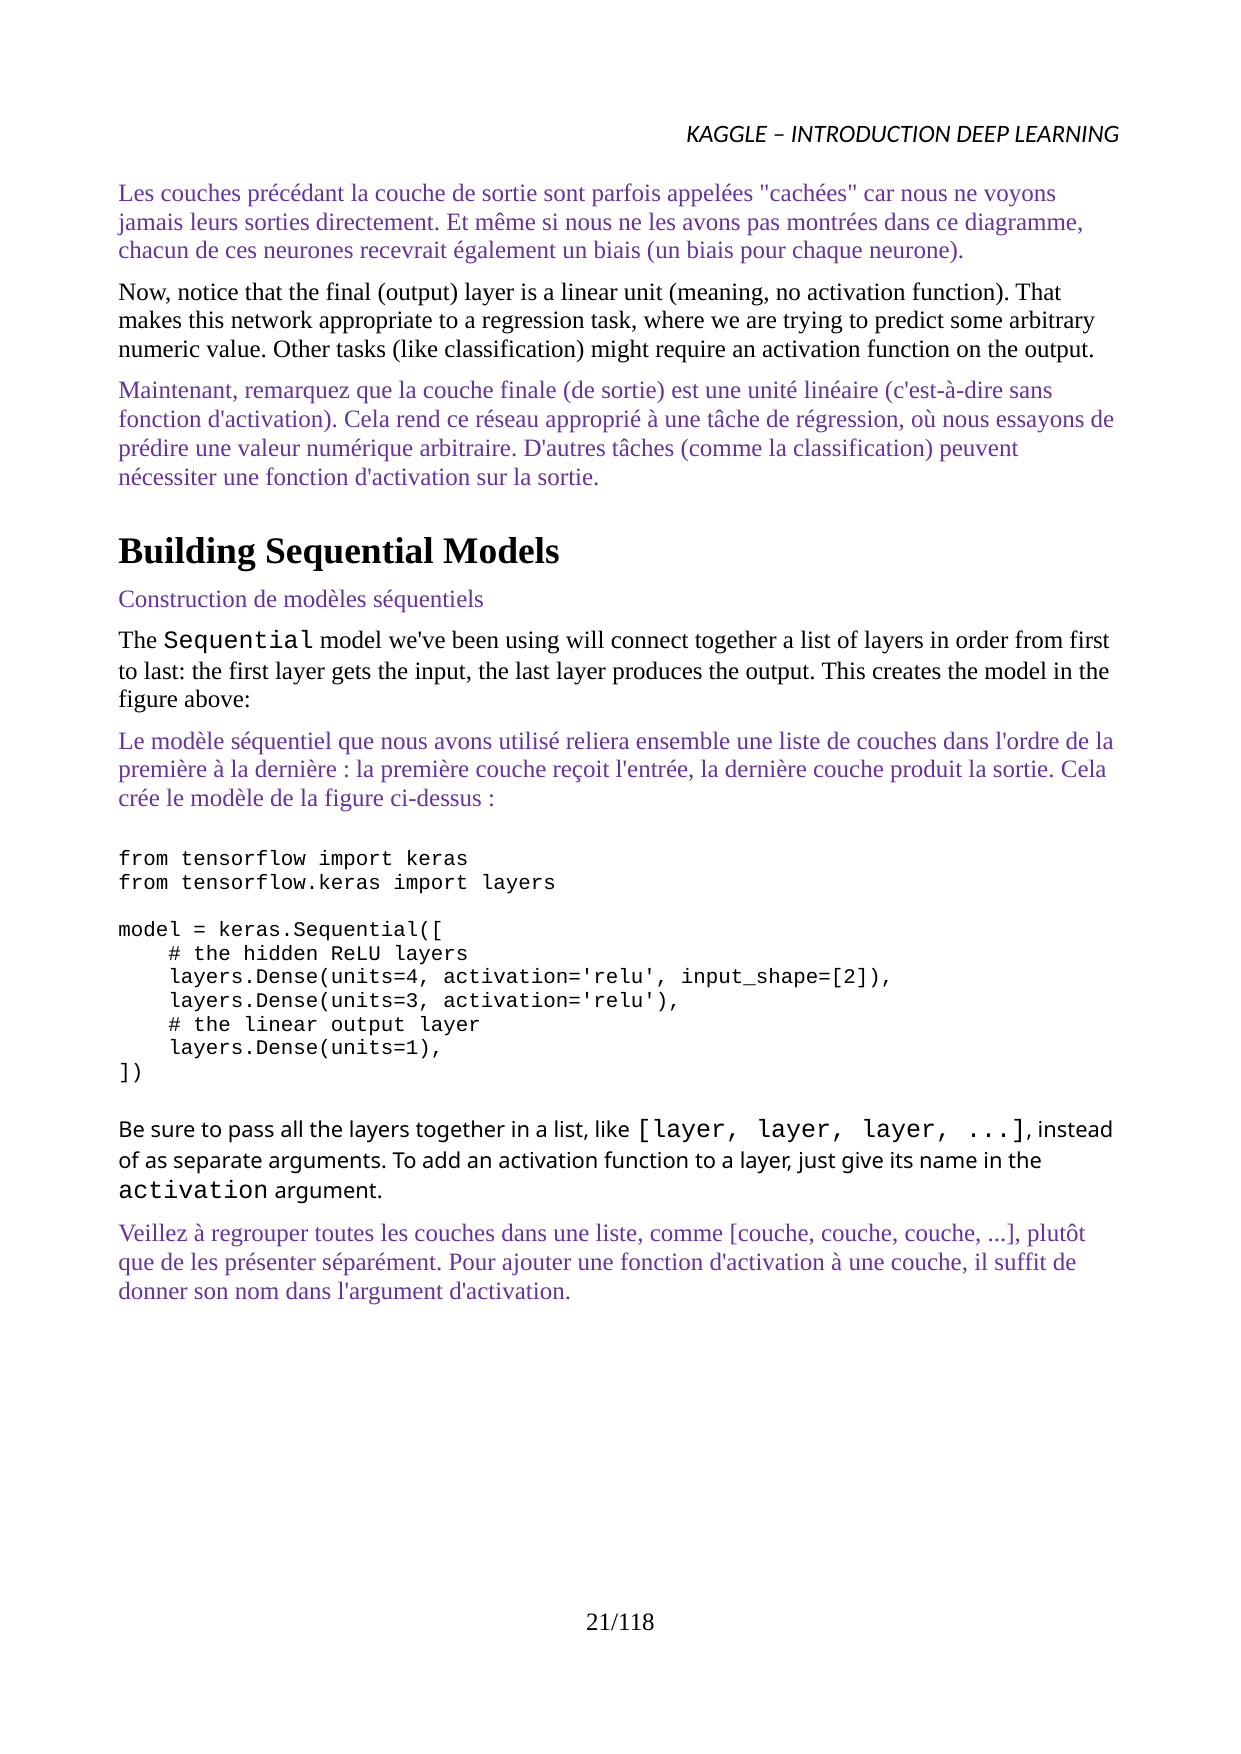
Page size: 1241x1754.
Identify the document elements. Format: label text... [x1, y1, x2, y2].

text Construction de modèles séquentiels [118, 584, 1122, 612]
text model = keras.Sequential([ [118, 919, 1122, 943]
text ]) [118, 1061, 1122, 1085]
text Now, notice that the final (output) layer is a linear unit (meaning, no activation function). That makes this network appropriate to a regression task, where we are trying to predict some arbitrary numeric value. Other tasks (like classification) might require an activation function on the output. [118, 277, 1122, 363]
text Les couches précédant la couche de sortie sont parfois appelées "cachées" car nous ne voyons jamais leurs sorties directement. Et même si nous ne les avons pas montrées dans ce diagramme, chacun de ces neurones recevrait également un biais (un biais pour chaque neurone). [118, 178, 1122, 264]
text The Sequential model we've been using will connect together a list of layers in order from first to last: the first layer gets the input, the last layer produces the output. This creates the model in the figure above: [118, 625, 1122, 713]
text layers.Dense(units=1), [118, 1037, 1122, 1061]
text # the linear output layer [118, 1014, 1122, 1037]
text layers.Dense(units=4, activation='relu', input_shape=[2]), [118, 966, 1122, 990]
text layers.Dense(units=3, activation='relu'), [118, 990, 1122, 1014]
text from tensorflow import keras [118, 848, 1122, 872]
text Maintenant, remarquez que la couche finale (de sortie) est une unité linéaire (c'est-à-dire sans fonction d'activation). Cela rend ce réseau approprié à une tâche de régression, où nous essayons de prédire une valeur numérique arbitraire. D'autres tâches (comme la classification) peuvent nécessiter une fonction d'activation sur la sortie. [118, 376, 1122, 491]
text Veillez à regrouper toutes les couches dans une liste, comme [couche, couche, couche, ...], plutôt que de les présenter séparément. Pour ajouter une fonction d'activation à une couche, il suffit de donner son nom dans l'argument d'activation. [118, 1218, 1122, 1304]
text Le modèle séquentiel que nous avons utilisé reliera ensemble une liste de couches dans l'ordre de la première à la dernière : la première couche reçoit l'entrée, la dernière couche produit la sortie. Cela crée le modèle de la figure ci-dessus : [118, 726, 1122, 812]
text # the hidden ReLU layers [118, 943, 1122, 966]
subtitle Building Sequential Models [118, 528, 1122, 571]
text from tensorflow.keras import layers [118, 872, 1122, 896]
text Be sure to pass all the layers together in a list, like [layer, layer, layer, ...], instead of as separate arguments. To add an activation function to a layer, just give its name in the activation argument. [118, 1114, 1122, 1206]
